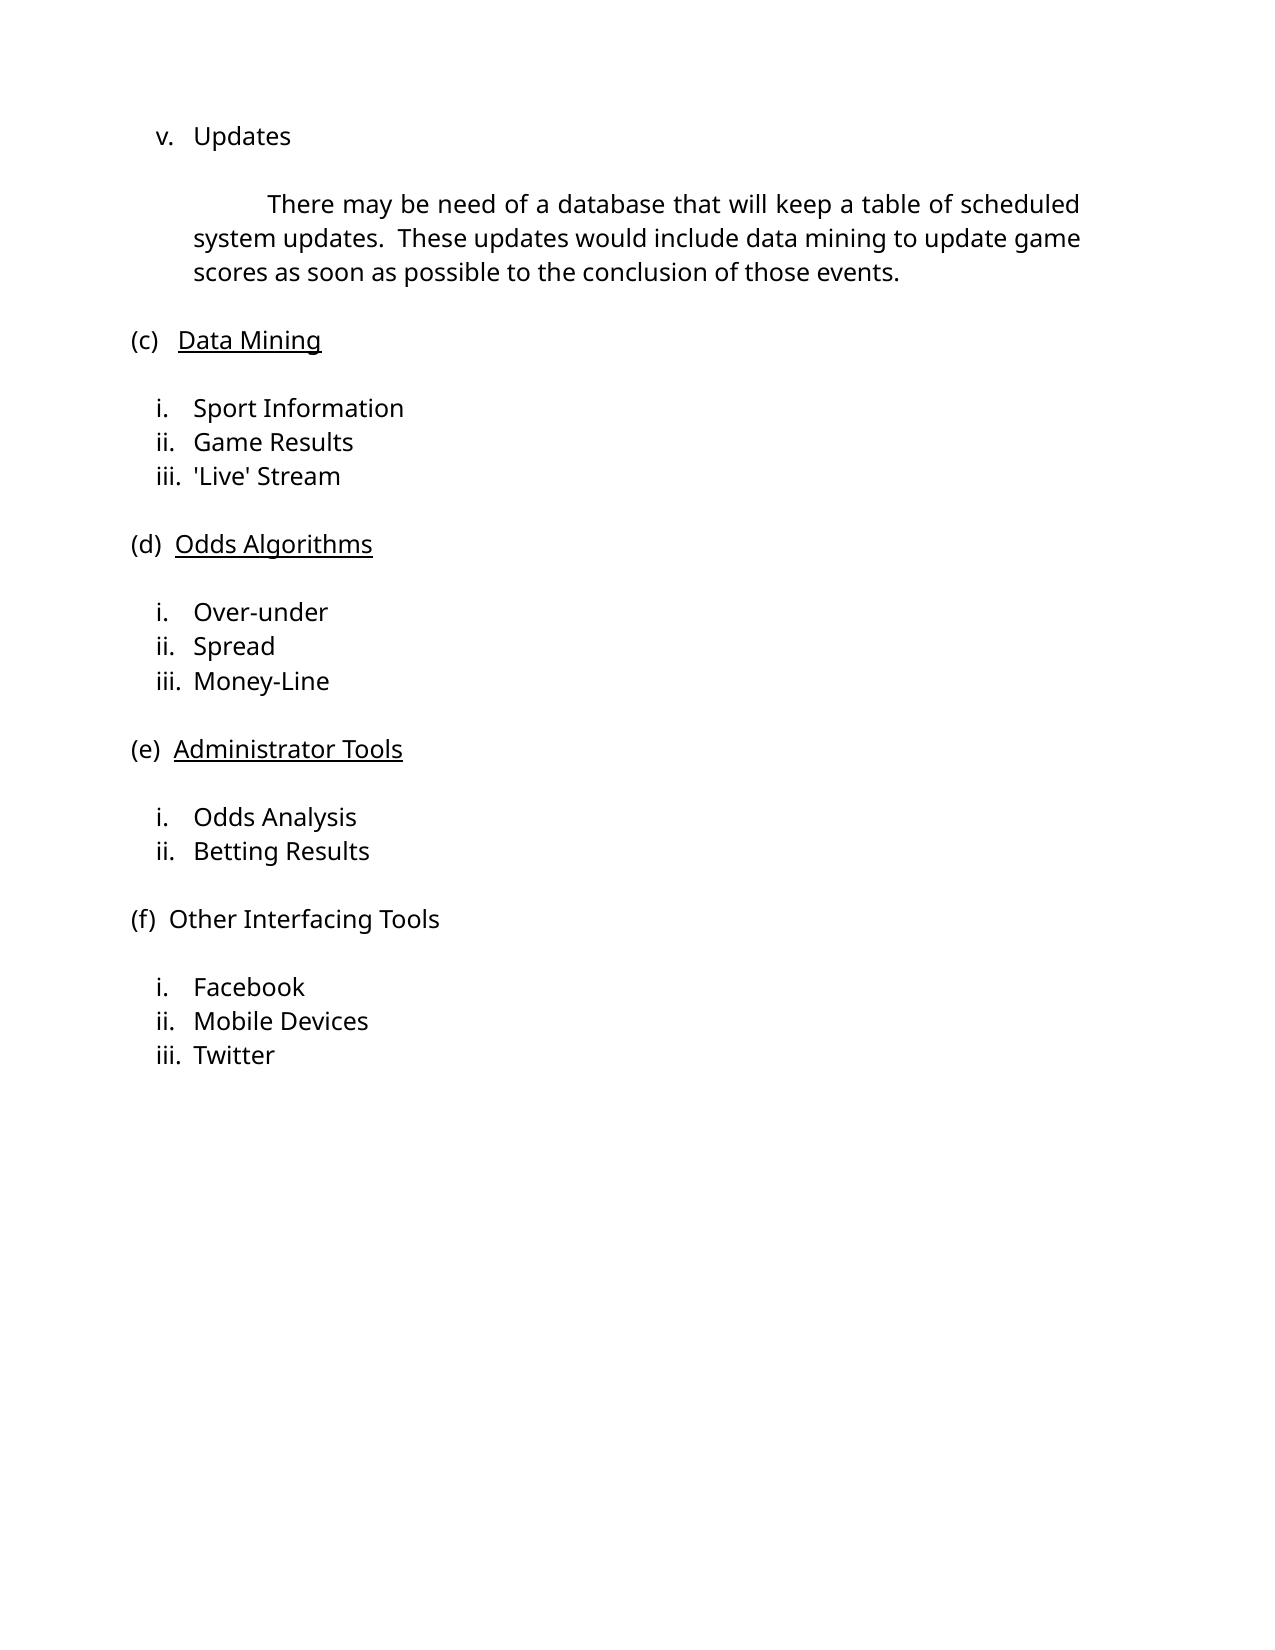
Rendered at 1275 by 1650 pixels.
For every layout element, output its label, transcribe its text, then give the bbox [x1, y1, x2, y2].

list 'Live' Stream [156, 459, 1157, 493]
text (d) Odds Algorithms [118, 527, 1157, 561]
list Odds Analysis [156, 799, 1157, 833]
list Facebook [156, 970, 1157, 1004]
list Twitter [156, 1038, 1157, 1072]
list Over-under [156, 595, 1157, 629]
list Game Results [156, 425, 1157, 459]
list Updates [156, 118, 1157, 152]
list Mobile Devices [156, 1004, 1157, 1038]
list Spread [156, 629, 1157, 663]
text (c) Data Mining [118, 322, 1157, 357]
text (e) Administrator Tools [118, 731, 1157, 765]
list Betting Results [156, 833, 1157, 867]
list Sport Information [156, 391, 1157, 425]
text (f) Other Interfacing Tools [118, 902, 1157, 936]
text There may be need of a database that will keep a table of scheduled system updates. These updates would include data mining to update game scores as soon as possible to the conclusion of those events. [193, 186, 1082, 288]
list Money-Line [156, 663, 1157, 697]
